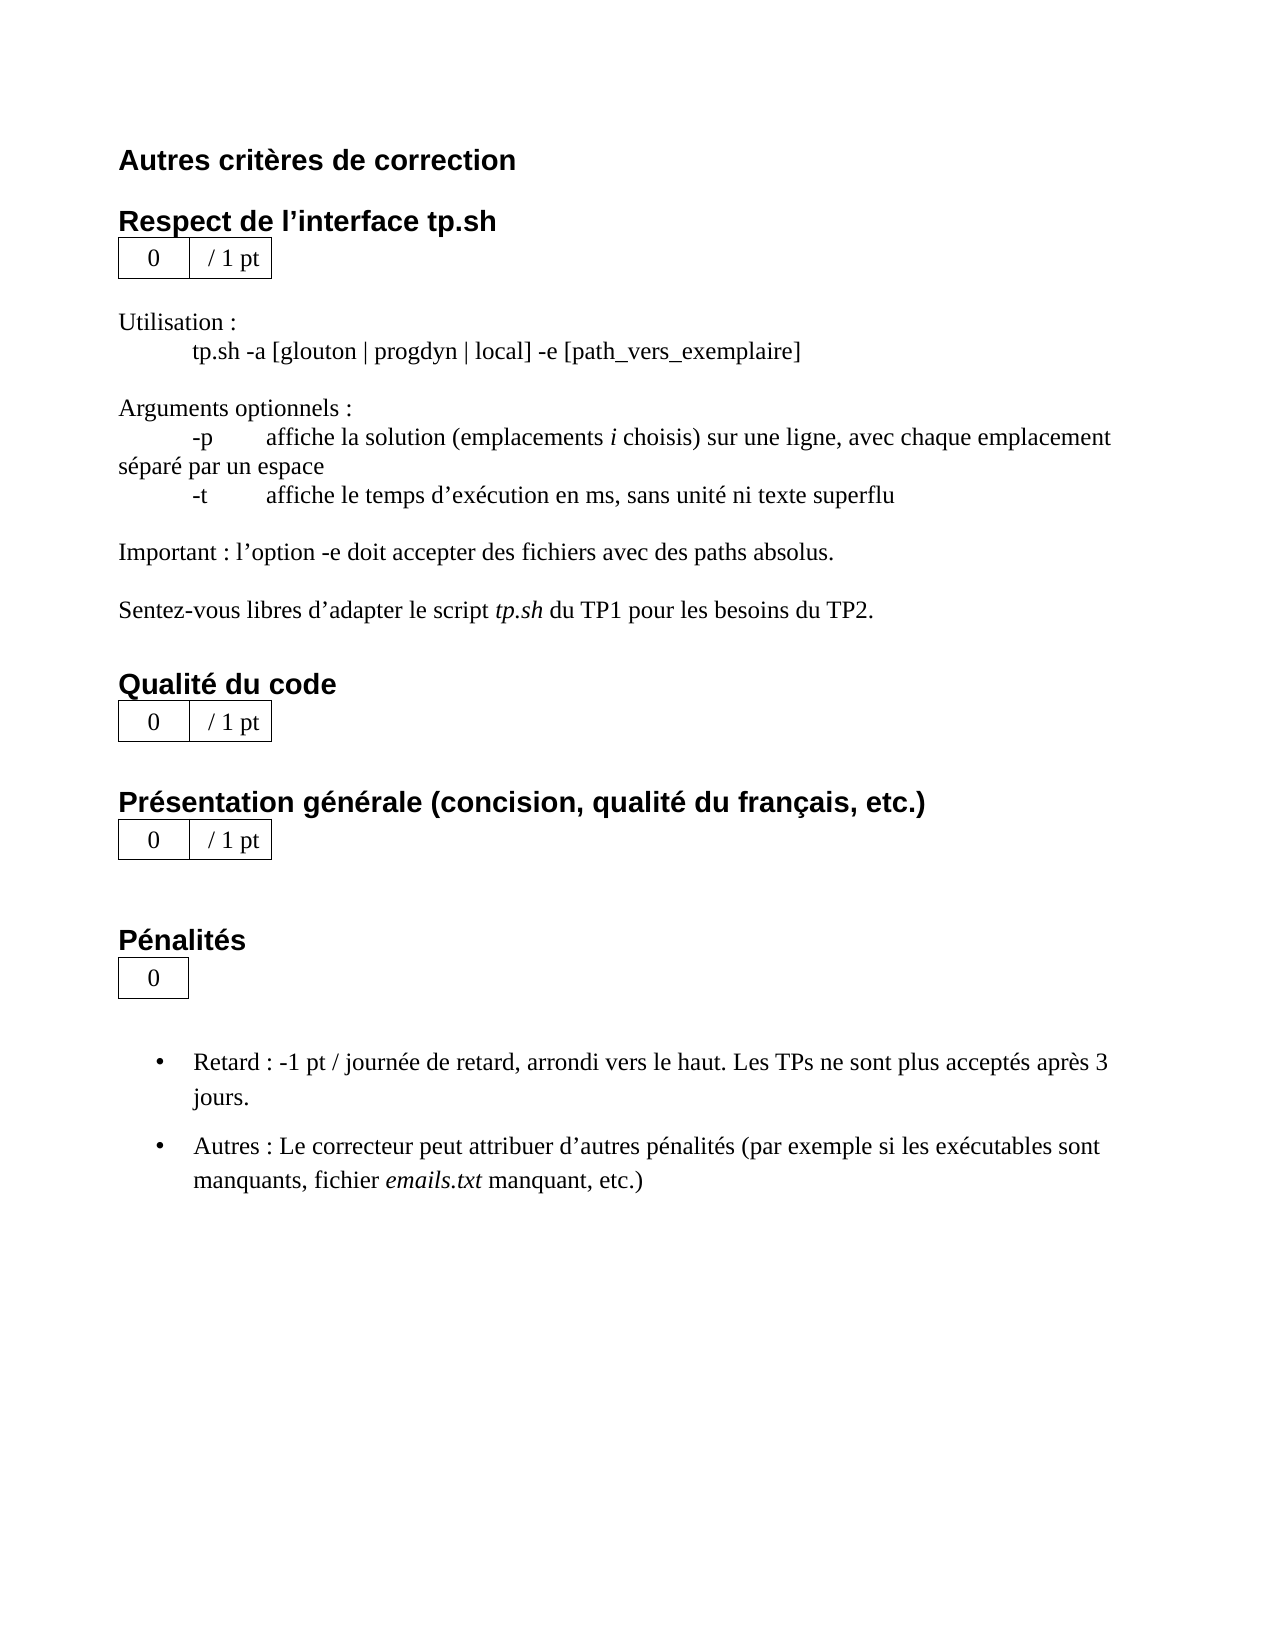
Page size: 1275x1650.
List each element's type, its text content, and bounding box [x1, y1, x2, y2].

text -p affiche la solution (emplacements i choisis) sur une ligne, avec chaque emplacement séparé par un espace [118, 422, 1157, 480]
table_header / 1 pt [190, 238, 271, 278]
list Autres : Le correcteur peut attribuer d’autres pénalités (par exemple si les exécutables sont manquants, fichier emails.txt manquant, etc.) [156, 1131, 1157, 1194]
table_header 0 [119, 238, 189, 278]
table_header / 1 pt [190, 820, 271, 859]
text -t affiche le temps d’exécution en ms, sans unité ni texte superflu [118, 480, 1157, 508]
text tp.sh -a [glouton | progdyn | local] -e [path_vers_exemplaire] [118, 336, 1157, 365]
subtitle Pénalités [118, 923, 1157, 957]
table_header 0 [119, 701, 189, 741]
subtitle Qualité du code [118, 667, 1157, 700]
table_header 0 [119, 820, 189, 859]
subtitle Autres critères de correction [118, 143, 1157, 177]
subtitle Respect de l’interface tp.sh [118, 204, 1157, 237]
text Arguments optionnels : [118, 393, 1157, 422]
list Retard : -1 pt / journée de retard, arrondi vers le haut. Les TPs ne sont plus acceptés après 3 jours. [156, 1047, 1157, 1111]
table_header / 1 pt [190, 701, 271, 741]
text Important : l’option -e doit accepter des fichiers avec des paths absolus. [118, 537, 1157, 566]
text Sentez-vous libres d’adapter le script tp.sh du TP1 pour les besoins du TP2. [118, 595, 1157, 623]
text Utilisation : [118, 307, 1157, 336]
table_header 0 [119, 958, 188, 998]
subtitle Présentation générale (concision, qualité du français, etc.) [118, 785, 1157, 818]
